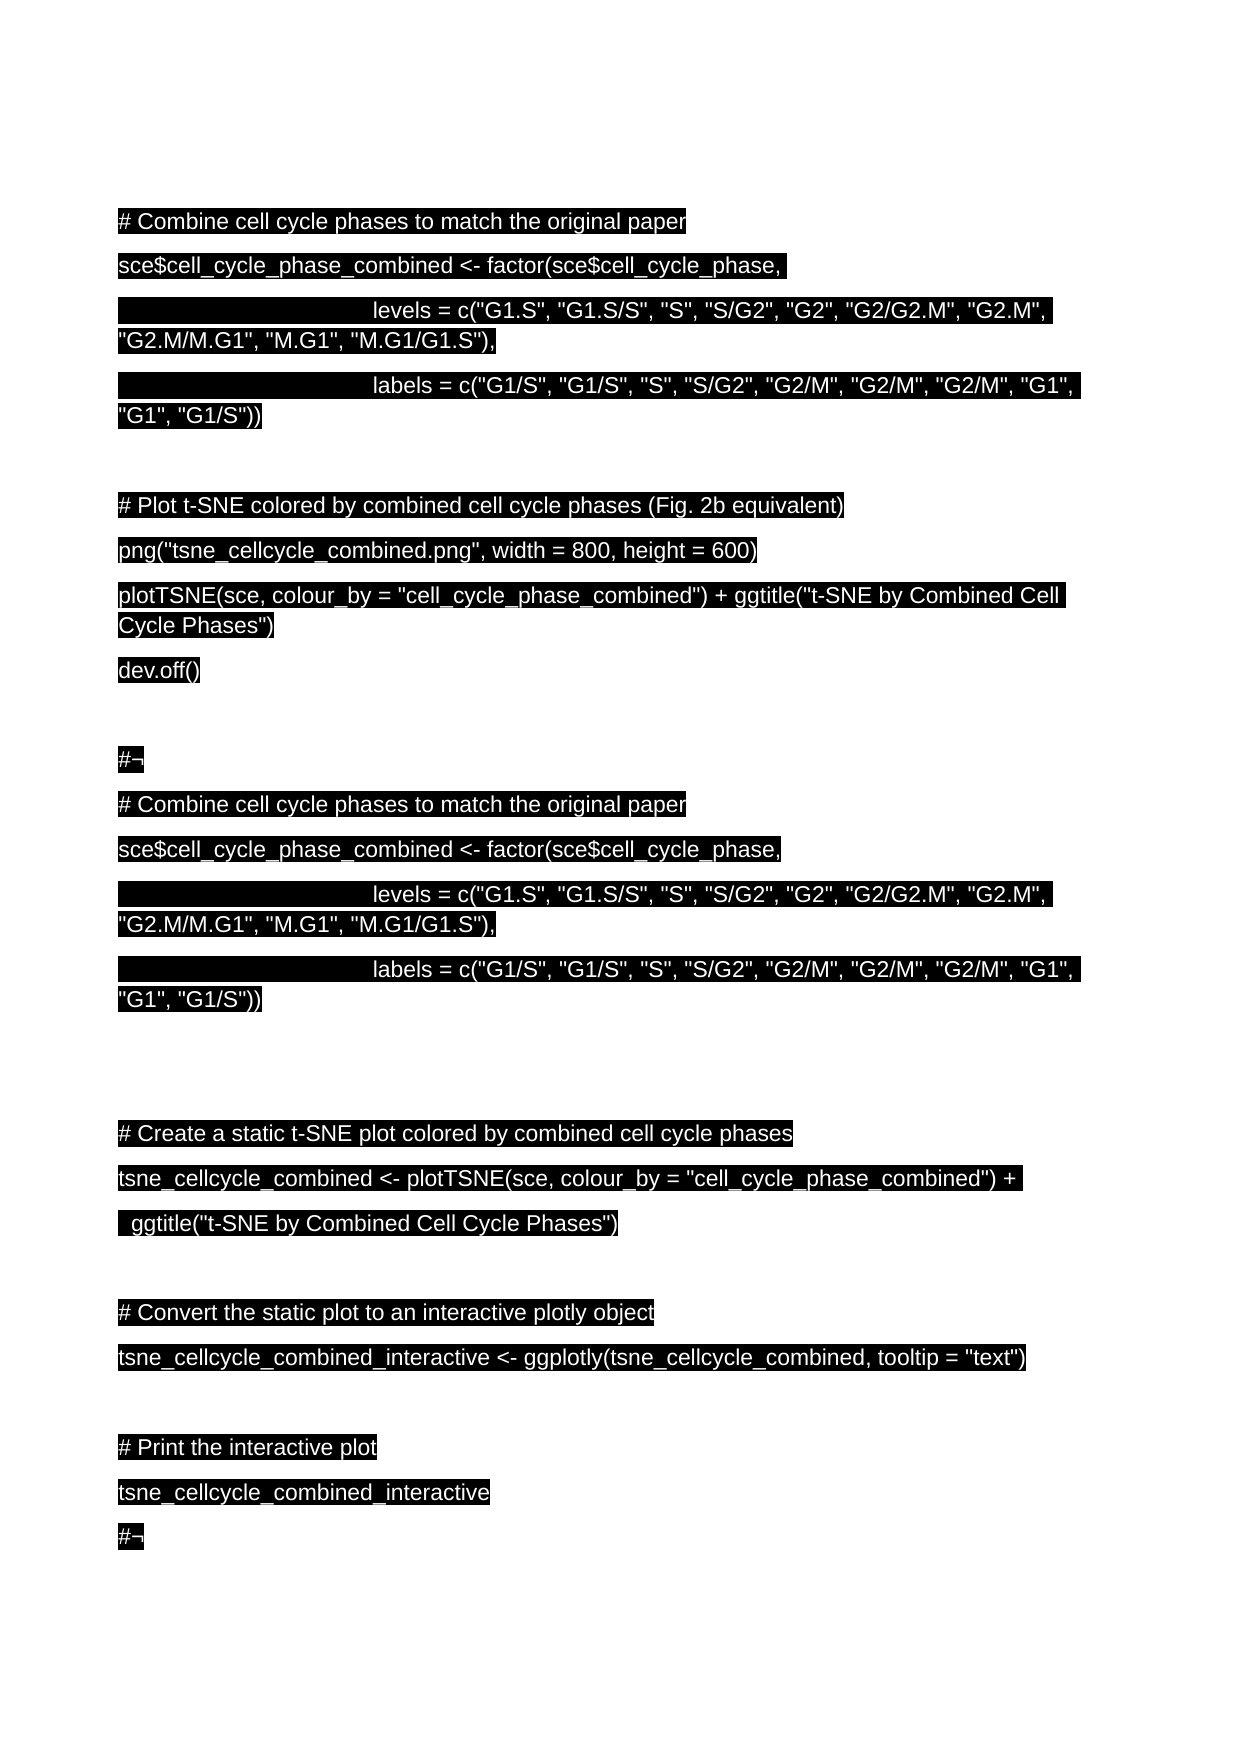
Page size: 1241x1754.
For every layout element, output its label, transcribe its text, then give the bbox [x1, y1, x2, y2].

text png("tsne_cellcycle_combined.png", width = 800, height = 600) [118, 537, 1122, 563]
text labels = c("G1/S", "G1/S", "S", "S/G2", "G2/M", "G2/M", "G2/M", "G1", "G1", "G1/S")) [118, 956, 1122, 1012]
text dev.off() [118, 657, 1122, 683]
text ggtitle("t-SNE by Combined Cell Cycle Phases") [118, 1210, 1122, 1236]
text levels = c("G1.S", "G1.S/S", "S", "S/G2", "G2", "G2/G2.M", "G2.M", "G2.M/M.G1", "M.G1", "M.G1/G1.S"), [118, 297, 1122, 354]
text labels = c("G1/S", "G1/S", "S", "S/G2", "G2/M", "G2/M", "G2/M", "G1", "G1", "G1/S")) [118, 372, 1122, 429]
text # Convert the static plot to an interactive plotly object [118, 1299, 1122, 1326]
text # Create a static t-SNE plot colored by combined cell cycle phases [118, 1120, 1122, 1147]
text # Combine cell cycle phases to match the original paper [118, 791, 1122, 817]
text # Print the interactive plot [118, 1434, 1122, 1460]
text # Plot t-SNE colored by combined cell cycle phases (Fig. 2b equivalent) [118, 492, 1122, 518]
text plotTSNE(sce, colour_by = "cell_cycle_phase_combined") + ggtitle("t-SNE by Combined Cell Cycle Phases") [118, 582, 1122, 638]
text #¬ [118, 746, 1122, 773]
text #¬ [118, 1523, 1122, 1550]
text sce$cell_cycle_phase_combined <- factor(sce$cell_cycle_phase, [118, 252, 1122, 279]
text levels = c("G1.S", "G1.S/S", "S", "S/G2", "G2", "G2/G2.M", "G2.M", "G2.M/M.G1", "M.G1", "M.G1/G1.S"), [118, 881, 1122, 937]
text sce$cell_cycle_phase_combined <- factor(sce$cell_cycle_phase, [118, 836, 1122, 862]
text tsne_cellcycle_combined_interactive [118, 1478, 1122, 1505]
text tsne_cellcycle_combined <- plotTSNE(sce, colour_by = "cell_cycle_phase_combined") + [118, 1165, 1122, 1191]
text tsne_cellcycle_combined_interactive <- ggplotly(tsne_cellcycle_combined, tooltip = "text") [118, 1344, 1122, 1371]
text # Combine cell cycle phases to match the original paper [118, 208, 1122, 234]
